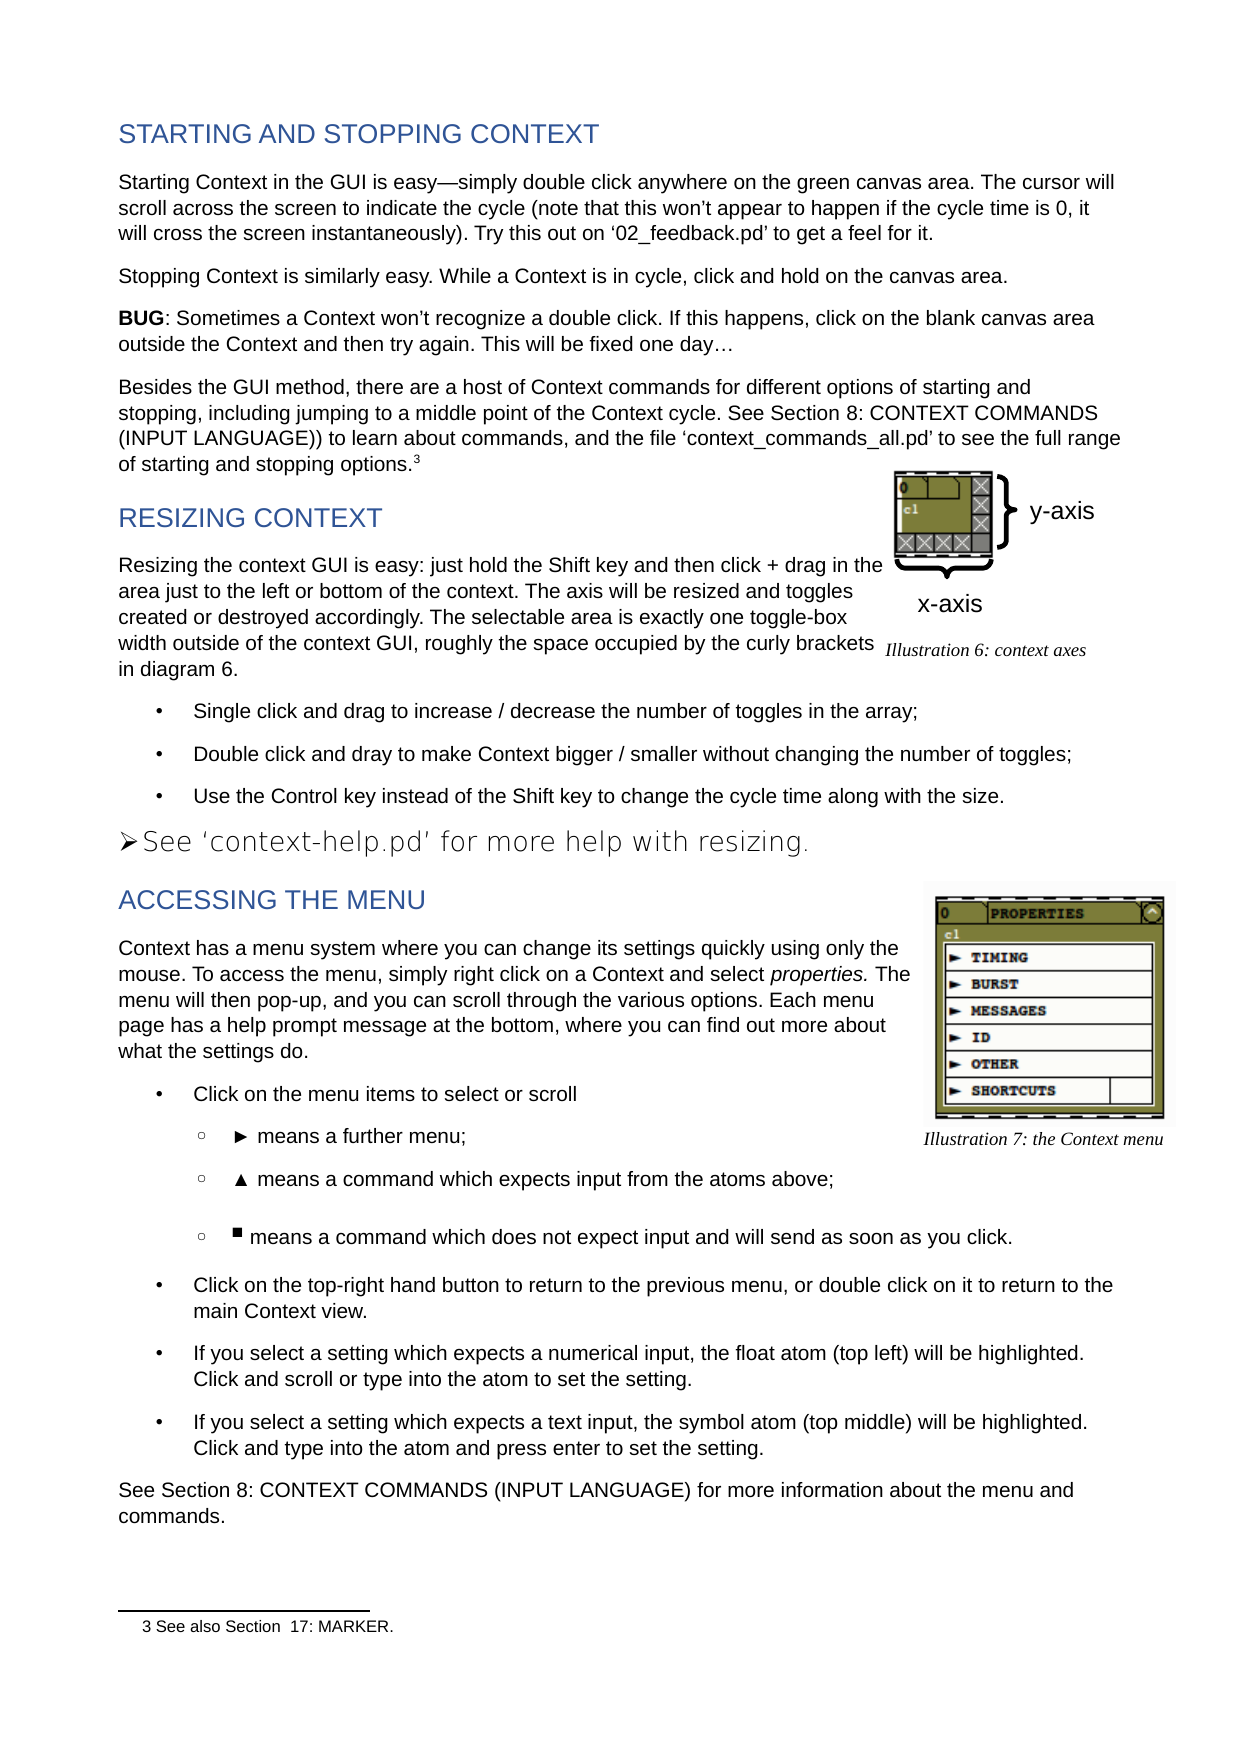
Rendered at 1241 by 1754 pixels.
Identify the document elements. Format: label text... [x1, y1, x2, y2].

list ► means a further menu; [193, 1124, 923, 1148]
subtitle STARTING AND STOPPING CONTEXT [118, 118, 1122, 149]
list ▲ means a command which expects input from the atoms above; [193, 1167, 1122, 1191]
list Click on the menu items to select or scroll [156, 1082, 923, 1106]
list Click on the top-right hand button to return to the previous menu, or double click on it to return to the main Context view. [156, 1273, 1122, 1323]
text Illustration 6: context axes [885, 478, 1116, 661]
text Besides the GUI method, there are a host of Context commands for different options of starting and stopping, including jumping to a middle point of the Context cycle. See Section 8: CONTEXT COMMANDS (INPUT LANGUAGE)) to learn about commands, and the file ‘context_commands_all.pd’ to see the full range of starting and stopping options. [118, 374, 1122, 476]
text See Section 8: CONTEXT COMMANDS (INPUT LANGUAGE) for more information about the menu and commands. [118, 1478, 1122, 1528]
text Context has a menu system where you can change its settings quickly using only the mouse. To access the menu, simply right click on a Context and select properties. The menu will then pop-up, and you can scroll through the various options. Each menu page has a help prompt message at the bottom, where you can find out more about what the settings do. [118, 936, 923, 1063]
subtitle RESIZING CONTEXT [118, 502, 885, 533]
list Double click and dray to make Context bigger / smaller without changing the number of toggles; [156, 741, 1122, 766]
picture [923, 881, 1177, 1127]
subtitle [923, 869, 1176, 881]
list See ‘context-help.pd’ for more help with resizing. [118, 827, 1122, 858]
text BUG: Sometimes a Context won’t recognize a double click. If this happens, click on the blank canvas area outside the Context and then try again. This will be fixed one day… [118, 306, 1122, 356]
picture [885, 465, 1004, 566]
text See also Section 17: MARKER. [118, 1617, 1122, 1636]
subtitle [1004, 465, 1116, 478]
list Use the Control key instead of the Shift key to change the cycle time along with the size. [156, 784, 1122, 808]
text Resizing the context GUI is easy: just hold the Shift key and then click + drag in the area just to the left or bottom of the context. The axis will be resized and toggles created or destroyed accordingly. The selectable area is exactly one toggle-box width outside of the context GUI, roughly the space occupied by the curly brackets in diagram 6. [118, 553, 1122, 680]
text Stopping Context is similarly easy. While a Context is in cycle, click and hold on the canvas area. [118, 264, 1122, 288]
list ▪ means a command which does not expect input and will send as soon as you click. [193, 1209, 1122, 1253]
list If you select a setting which expects a text input, the symbol atom (top middle) will be highlighted. Click and type into the atom and press enter to set the setting. [156, 1409, 1122, 1459]
text Illustration 7: the Context menu [923, 1127, 1176, 1150]
list If you select a setting which expects a numerical input, the float atom (top left) will be highlighted. Click and scroll or type into the atom to set the setting. [156, 1341, 1122, 1391]
text Starting Context in the GUI is easy—simply double click anywhere on the green canvas area. The cursor will scroll across the screen to indicate the cycle (note that this won’t appear to happen if the cycle time is 0, it will cross the screen instantaneously). Try this out on ‘02_feedback.pd’ to get a feel for it. [118, 169, 1122, 245]
list Single click and drag to increase / decrease the number of toggles in the array; [156, 699, 1122, 723]
subtitle ACCESSING THE MENU [118, 884, 923, 916]
